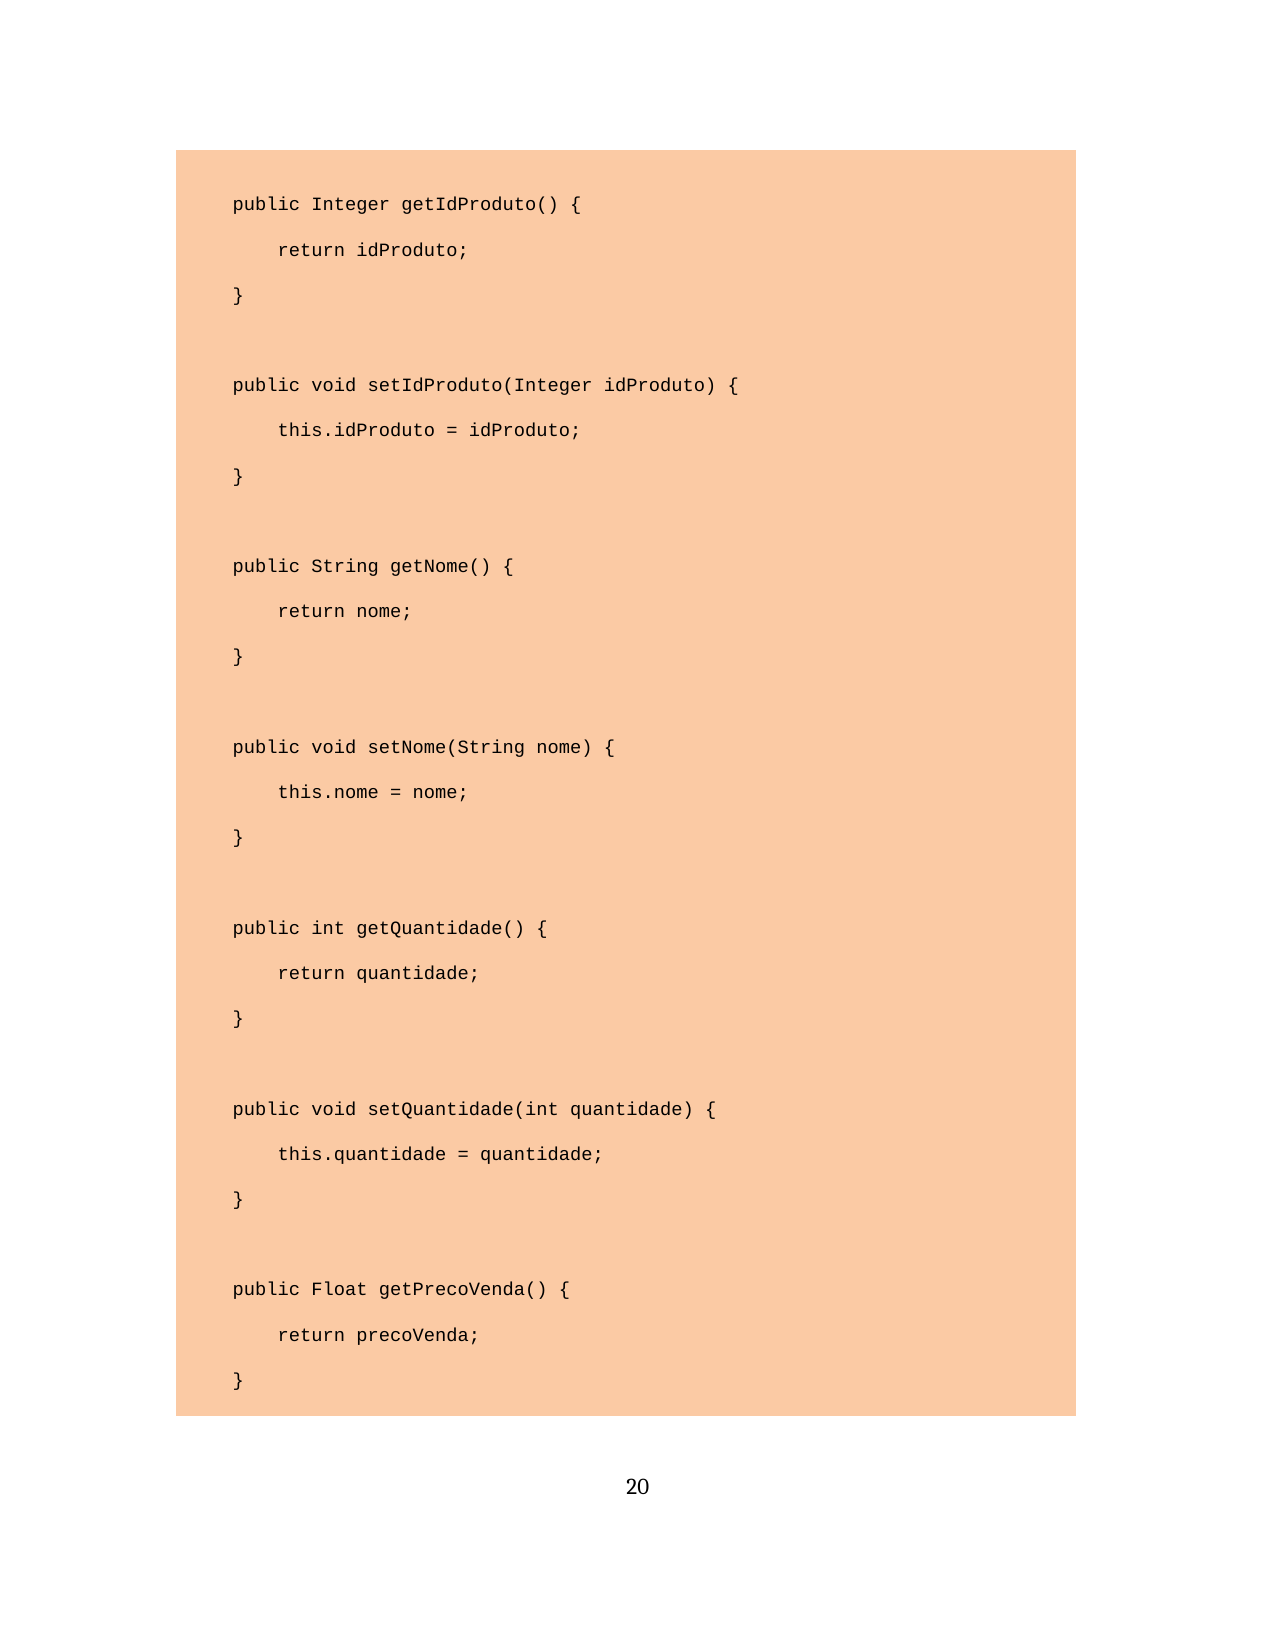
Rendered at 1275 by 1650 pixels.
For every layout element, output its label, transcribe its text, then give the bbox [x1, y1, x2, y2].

table_header public Integer getIdProduto() { return idProduto; } public void setIdProduto(Integer idProduto) { this.idProduto = idProduto; } public String getNome() { return nome; } public void setNome(String nome) { this.nome = nome; } public int getQuantidade() { return quantidade; } public void setQuantidade(int quantidade) { this.quantidade = quantidade; } public Float getPrecoVenda() { return precoVenda; } [176, 150, 1076, 1416]
